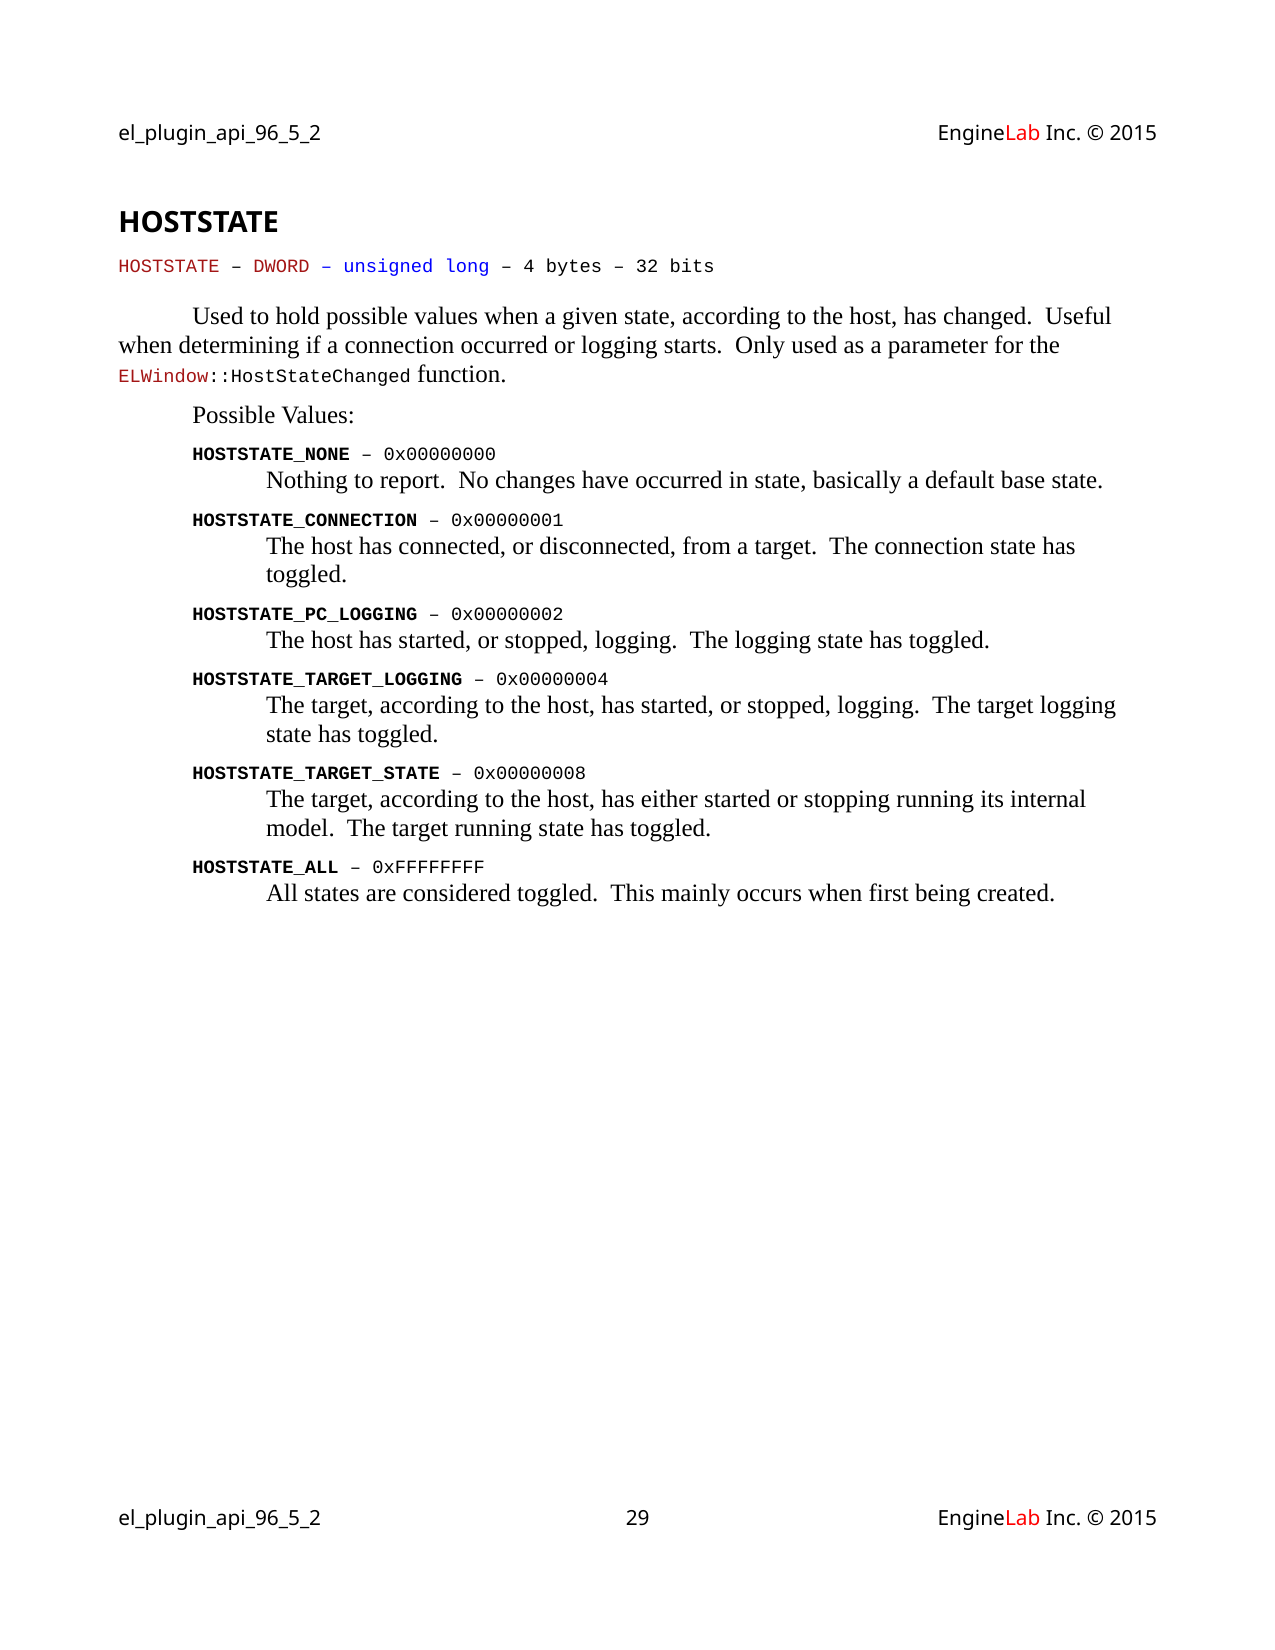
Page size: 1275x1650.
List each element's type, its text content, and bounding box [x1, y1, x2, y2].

text The target, according to the host, has either started or stopping running its internal model. The target running state has toggled. [118, 784, 1157, 841]
text Used to hold possible values when a given state, according to the host, has changed. Useful when determining if a connection occurred or logging starts. Only used as a parameter for the ELWindow::HostStateChanged function. [118, 301, 1157, 388]
text All states are considered toggled. This mainly occurs when first being created. [118, 878, 1157, 907]
text Possible Values: [118, 400, 1157, 429]
text HOSTSTATE_TARGET_STATE – 0x00000008 [118, 760, 1157, 784]
text HOSTSTATE_NONE – 0x00000000 [118, 442, 1157, 466]
text HOSTSTATE_CONNECTION – 0x00000001 [118, 507, 1157, 531]
subtitle HOSTSTATE [118, 201, 1157, 241]
text The target, according to the host, has started, or stopped, logging. The target logging state has toggled. [118, 690, 1157, 747]
text The host has started, or stopped, logging. The logging state has toggled. [118, 625, 1157, 653]
text HOSTSTATE_PC_LOGGING – 0x00000002 [118, 601, 1157, 625]
text HOSTSTATE_ALL – 0xFFFFFFFF [118, 854, 1157, 878]
text HOSTSTATE – DWORD – unsigned long – 4 bytes – 32 bits [118, 253, 1157, 277]
text HOSTSTATE_TARGET_LOGGING – 0x00000004 [118, 666, 1157, 690]
text Nothing to report. No changes have occurred in state, basically a default base state. [118, 466, 1157, 494]
text The host has connected, or disconnected, from a target. The connection state has toggled. [118, 531, 1157, 588]
